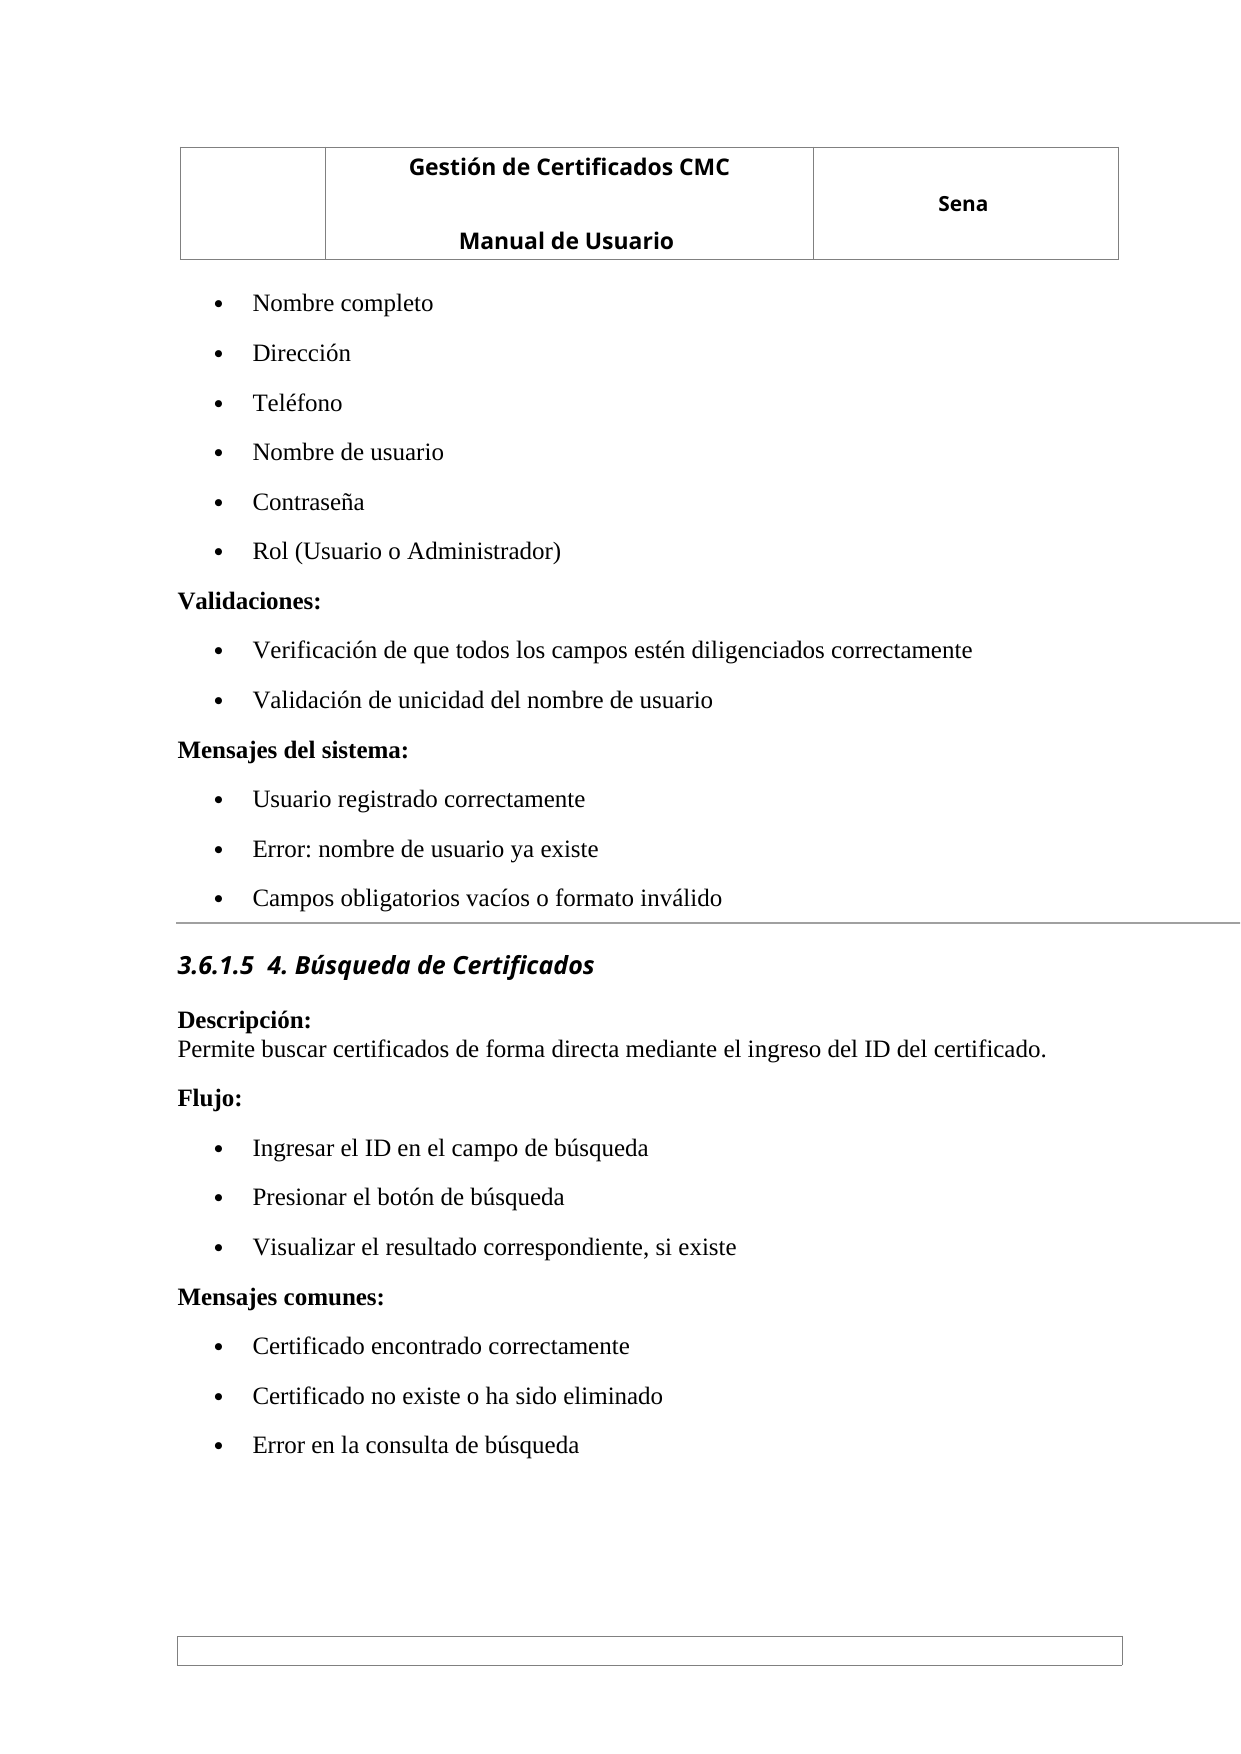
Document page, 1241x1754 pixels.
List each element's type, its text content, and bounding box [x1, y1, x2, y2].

text Descripción: Permite buscar certificados de forma directa mediante el ingreso del ID del certificado. [177, 1005, 1122, 1062]
list Nombre completo [215, 288, 1122, 317]
list Certificado no existe o ha sido eliminado [215, 1381, 1122, 1409]
list Error en la consulta de búsqueda [215, 1430, 1122, 1459]
list Nombre de usuario [215, 437, 1122, 466]
list Dirección [215, 338, 1122, 367]
list Certificado encontrado correctamente [215, 1331, 1122, 1360]
list Presionar el botón de búsqueda [215, 1182, 1122, 1211]
list Visualizar el resultado correspondiente, si existe [215, 1232, 1122, 1261]
text Validaciones: [177, 586, 1122, 615]
list Contraseña [215, 487, 1122, 516]
list Teléfono [215, 388, 1122, 416]
list Error: nombre de usuario ya existe [215, 834, 1122, 863]
list Usuario registrado correctamente [215, 784, 1122, 813]
list Validación de unicidad del nombre de usuario [215, 685, 1122, 714]
subtitle 4. Búsqueda de Certificados [177, 948, 1122, 982]
list Campos obligatorios vacíos o formato inválido [215, 883, 1122, 912]
text Mensajes comunes: [177, 1282, 1122, 1310]
list Rol (Usuario o Administrador) [215, 536, 1122, 565]
text Flujo: [177, 1083, 1122, 1112]
list Ingresar el ID en el campo de búsqueda [215, 1133, 1122, 1162]
text Mensajes del sistema: [177, 735, 1122, 763]
list Verificación de que todos los campos estén diligenciados correctamente [215, 636, 1122, 664]
